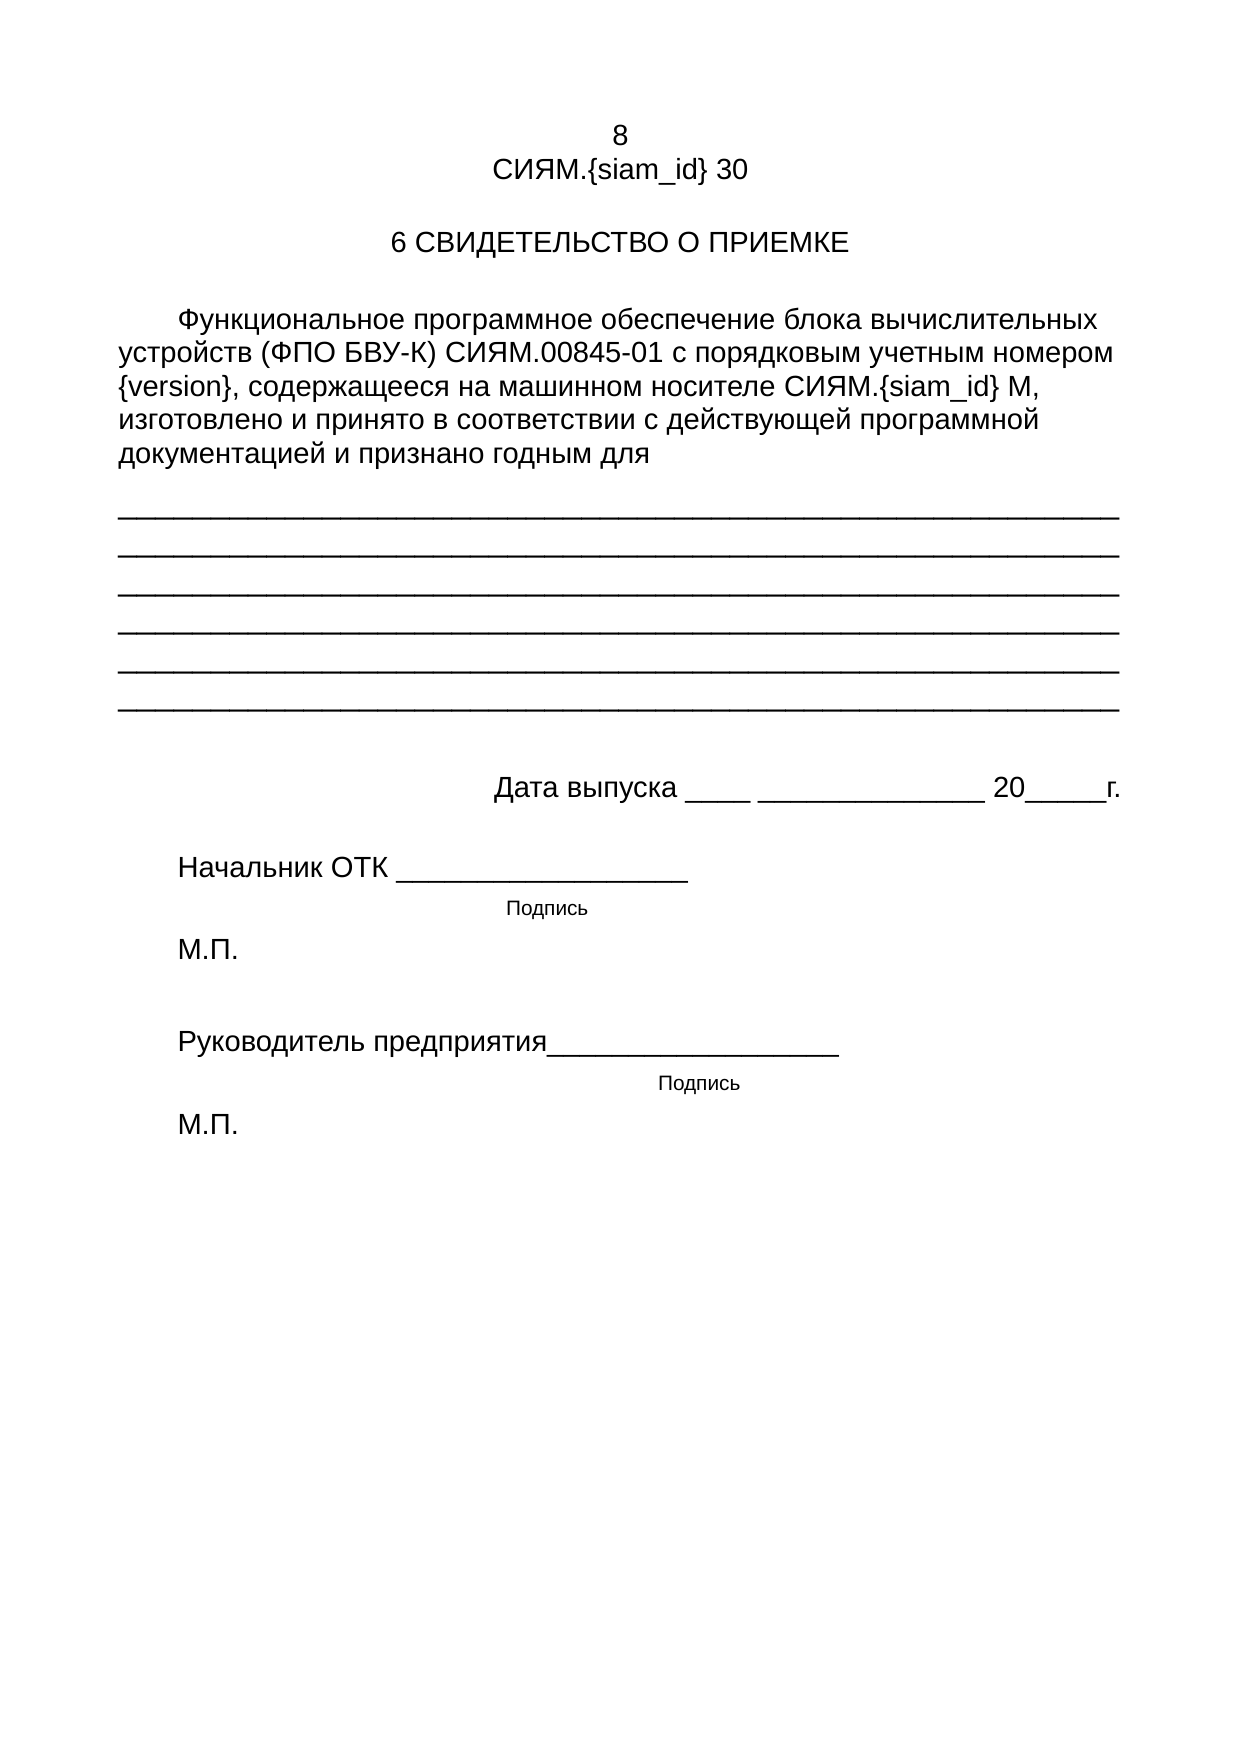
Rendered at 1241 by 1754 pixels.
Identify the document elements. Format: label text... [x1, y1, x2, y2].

text Подпись [118, 1070, 1122, 1094]
text ____________________________________________________________________________________________________________________________________________________________________________________________________________________________________________________________________________________________________________________________________ [118, 482, 1122, 713]
text Подпись [118, 896, 1122, 920]
text М.П. [118, 932, 1122, 966]
text Руководитель предприятия__________________ [118, 1024, 1122, 1058]
text Дата выпуска ____ ______________ 20_____г. [118, 770, 1122, 804]
text Функциональное программное обеспечение блока вычислительных устройств (ФПО БВУ-К) СИЯМ.00845-01 с порядковым учетным номером {version}, содержащееся на машинном носителе СИЯМ.{siam_id} М, изготовлено и принято в соответствии с действующей программной документацией и признано годным для [118, 302, 1122, 469]
text Начальник ОТК __________________ [118, 850, 1122, 883]
subtitle 6 СВИДЕТЕЛЬСТВО О ПРИЕМКЕ [118, 225, 1122, 259]
text М.П. [118, 1107, 1122, 1140]
